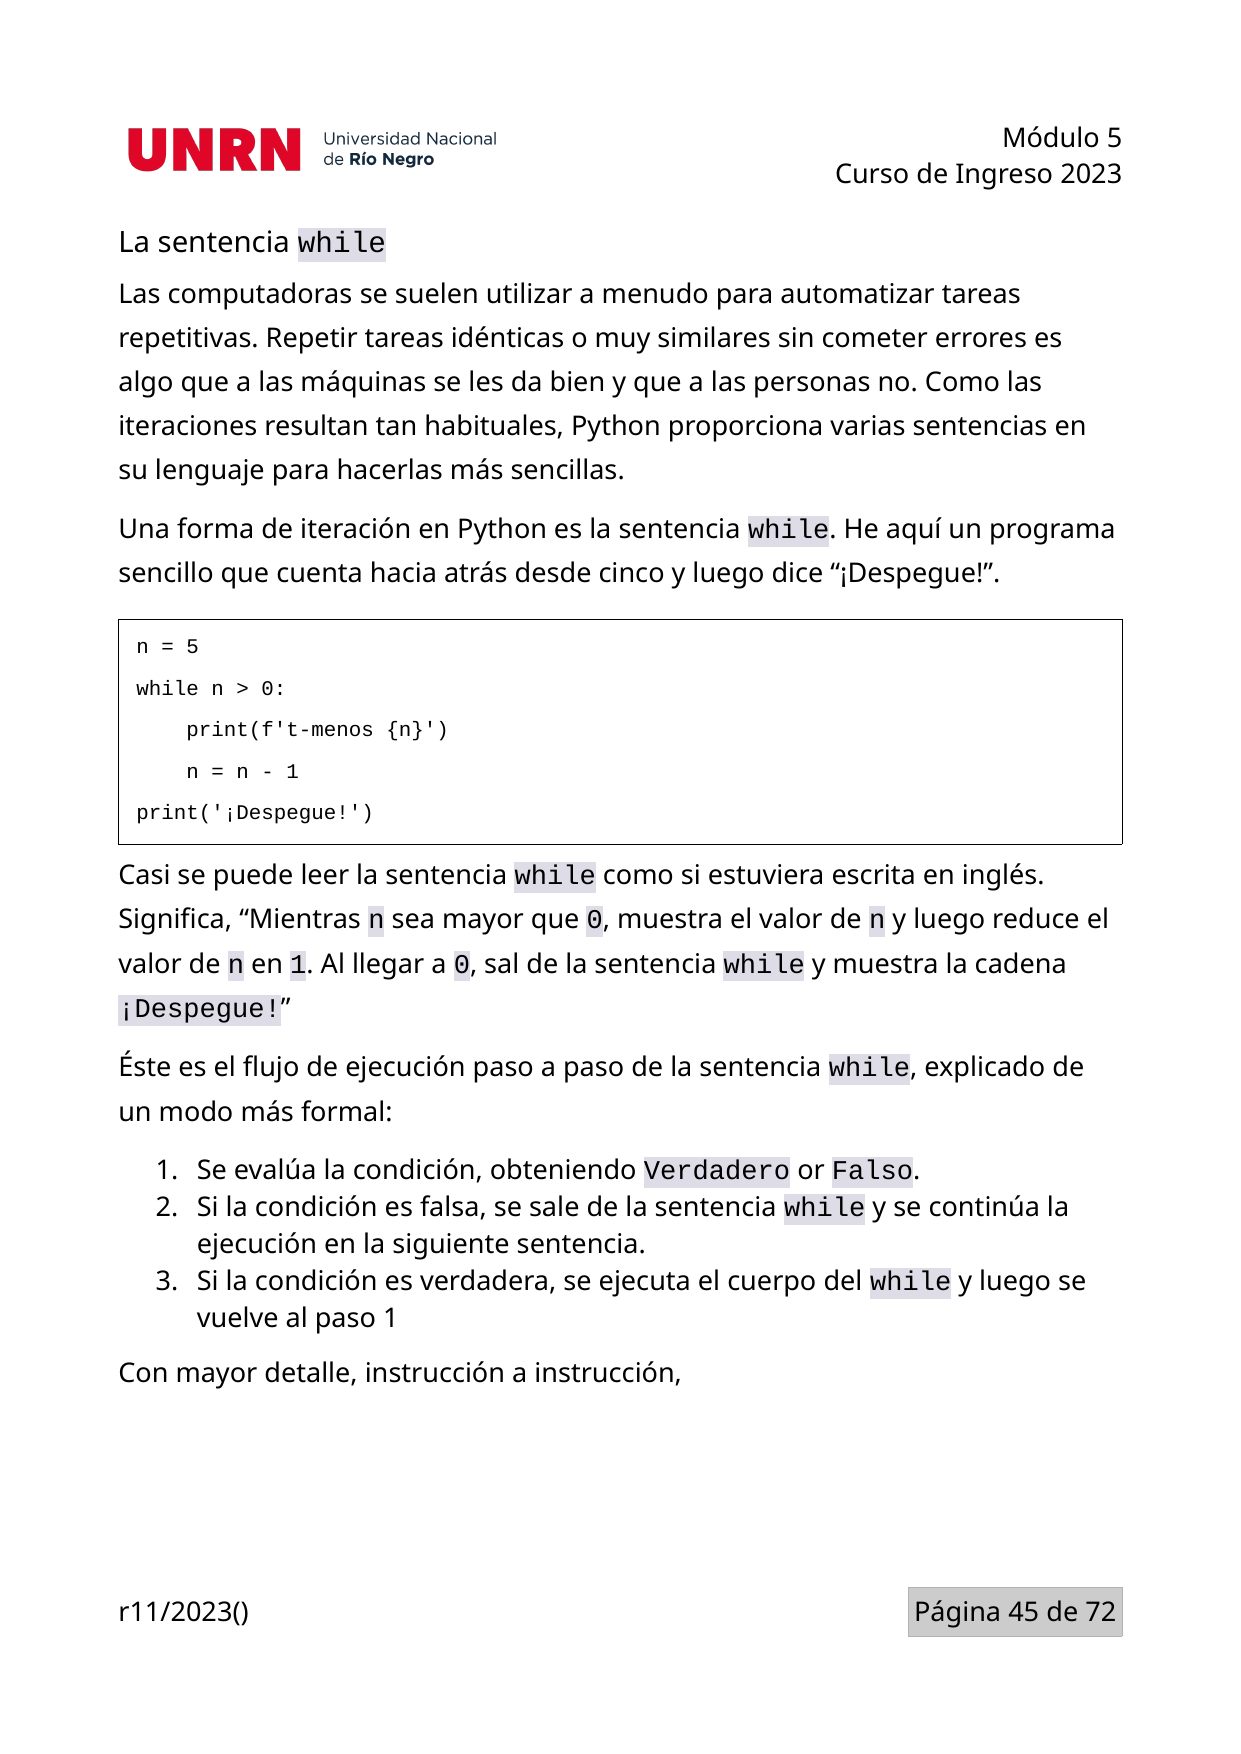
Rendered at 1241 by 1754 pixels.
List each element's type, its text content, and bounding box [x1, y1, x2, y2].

list Si la condición es verdadera, se ejecuta el cuerpo del while y luego se vuelve al paso 1 [155, 1262, 1122, 1336]
text print(f't-menos {n}') [119, 702, 1122, 743]
text Casi se puede leer la sentencia while como si estuviera escrita en inglés. Significa, “Mientras n sea mayor que 0, muestra el valor de n y luego reduce el valor de n en 1. Al llegar a 0, sal de la sentencia while y muestra la cadena ¡Despegue!” [118, 856, 1122, 1026]
list Si la condición es falsa, se sale de la sentencia while y se continúa la ejecución en la siguiente sentencia. [155, 1188, 1122, 1262]
text Las computadoras se suelen utilizar a menudo para automatizar tareas repetitivas. Repetir tareas idénticas o muy similares sin cometer errores es algo que a las máquinas se les da bien y que a las personas no. Como las iteraciones resultan tan habituales, Python proporciona varias sentencias en su lenguaje para hacerlas más sencillas. [118, 274, 1122, 488]
text n = 5 [119, 620, 1122, 660]
list Se evalúa la condición, obteniendo Verdadero or Falso. [155, 1151, 1122, 1188]
text n = n - 1 [119, 743, 1122, 784]
picture [118, 118, 505, 180]
text Con mayor detalle, instrucción a instrucción, [118, 1353, 1122, 1390]
text print('¡Despegue!') [119, 784, 1122, 844]
text while n > 0: [119, 660, 1122, 702]
text Una forma de iteración en Python es la sentencia while. He aquí un programa sencillo que cuenta hacia atrás desde cinco y luego dice “¡Despegue!”. [118, 509, 1122, 591]
text Éste es el flujo de ejecución paso a paso de la sentencia while, explicado de un modo más formal: [118, 1048, 1122, 1129]
subtitle La sentencia while [118, 221, 1122, 262]
